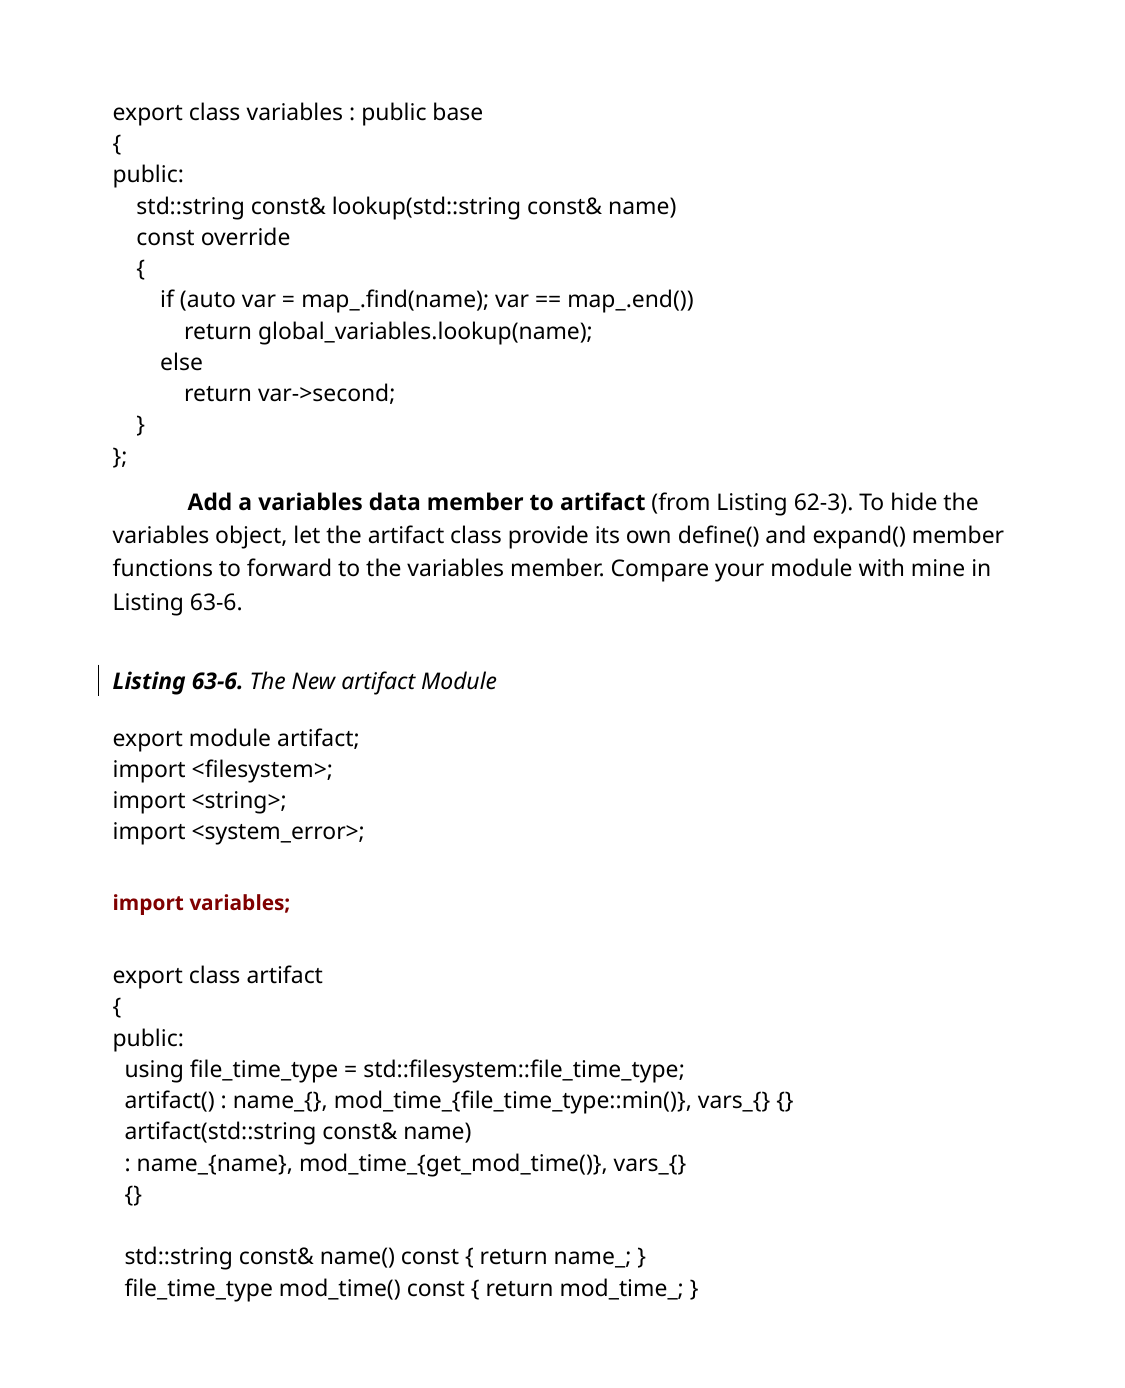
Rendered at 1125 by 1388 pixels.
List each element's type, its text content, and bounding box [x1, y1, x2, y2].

text } [112, 408, 1012, 440]
text return global_variables.lookup(name); [112, 315, 1012, 346]
text import variables; [112, 890, 997, 915]
text public: [112, 1021, 1012, 1053]
text import <system_error>; [112, 815, 1012, 846]
text artifact(std::string const& name) [112, 1115, 1012, 1146]
text Add a variables data member to artifact (from Listing 62-3). To hide the variables object, let the artifact class provide its own define() and expand() member functions to forward to the variables member. Compare your module with mine in Listing 63-6. [112, 483, 1012, 617]
text import <filesystem>; [112, 753, 1012, 784]
text artifact() : name_{}, mod_time_{file_time_type::min()}, vars_{} {} [112, 1084, 1012, 1115]
text file_time_type mod_time() const { return mod_time_; } [112, 1271, 1012, 1303]
text Listing 63-6. The New artifact Module [112, 665, 1012, 696]
text using file_time_type = std::filesystem::file_time_type; [112, 1053, 1012, 1084]
text std::string const& lookup(std::string const& name) [112, 190, 1012, 221]
text }; [112, 440, 1012, 471]
text { [112, 990, 1012, 1021]
text return var->second; [112, 377, 1012, 408]
text public: [112, 158, 1012, 190]
text import <string>; [112, 784, 1012, 815]
text { [112, 252, 1012, 283]
text export module artifact; [112, 721, 1012, 753]
text { [112, 127, 1012, 158]
text std::string const& name() const { return name_; } [112, 1240, 1012, 1271]
text : name_{name}, mod_time_{get_mod_time()}, vars_{} [112, 1146, 1012, 1178]
text const override [112, 221, 1012, 252]
text {} [112, 1178, 1012, 1209]
text export class variables : public base [112, 96, 1012, 127]
text if (auto var = map_.find(name); var == map_.end()) [112, 283, 1012, 315]
text else [112, 346, 1012, 377]
text export class artifact [112, 959, 1012, 990]
